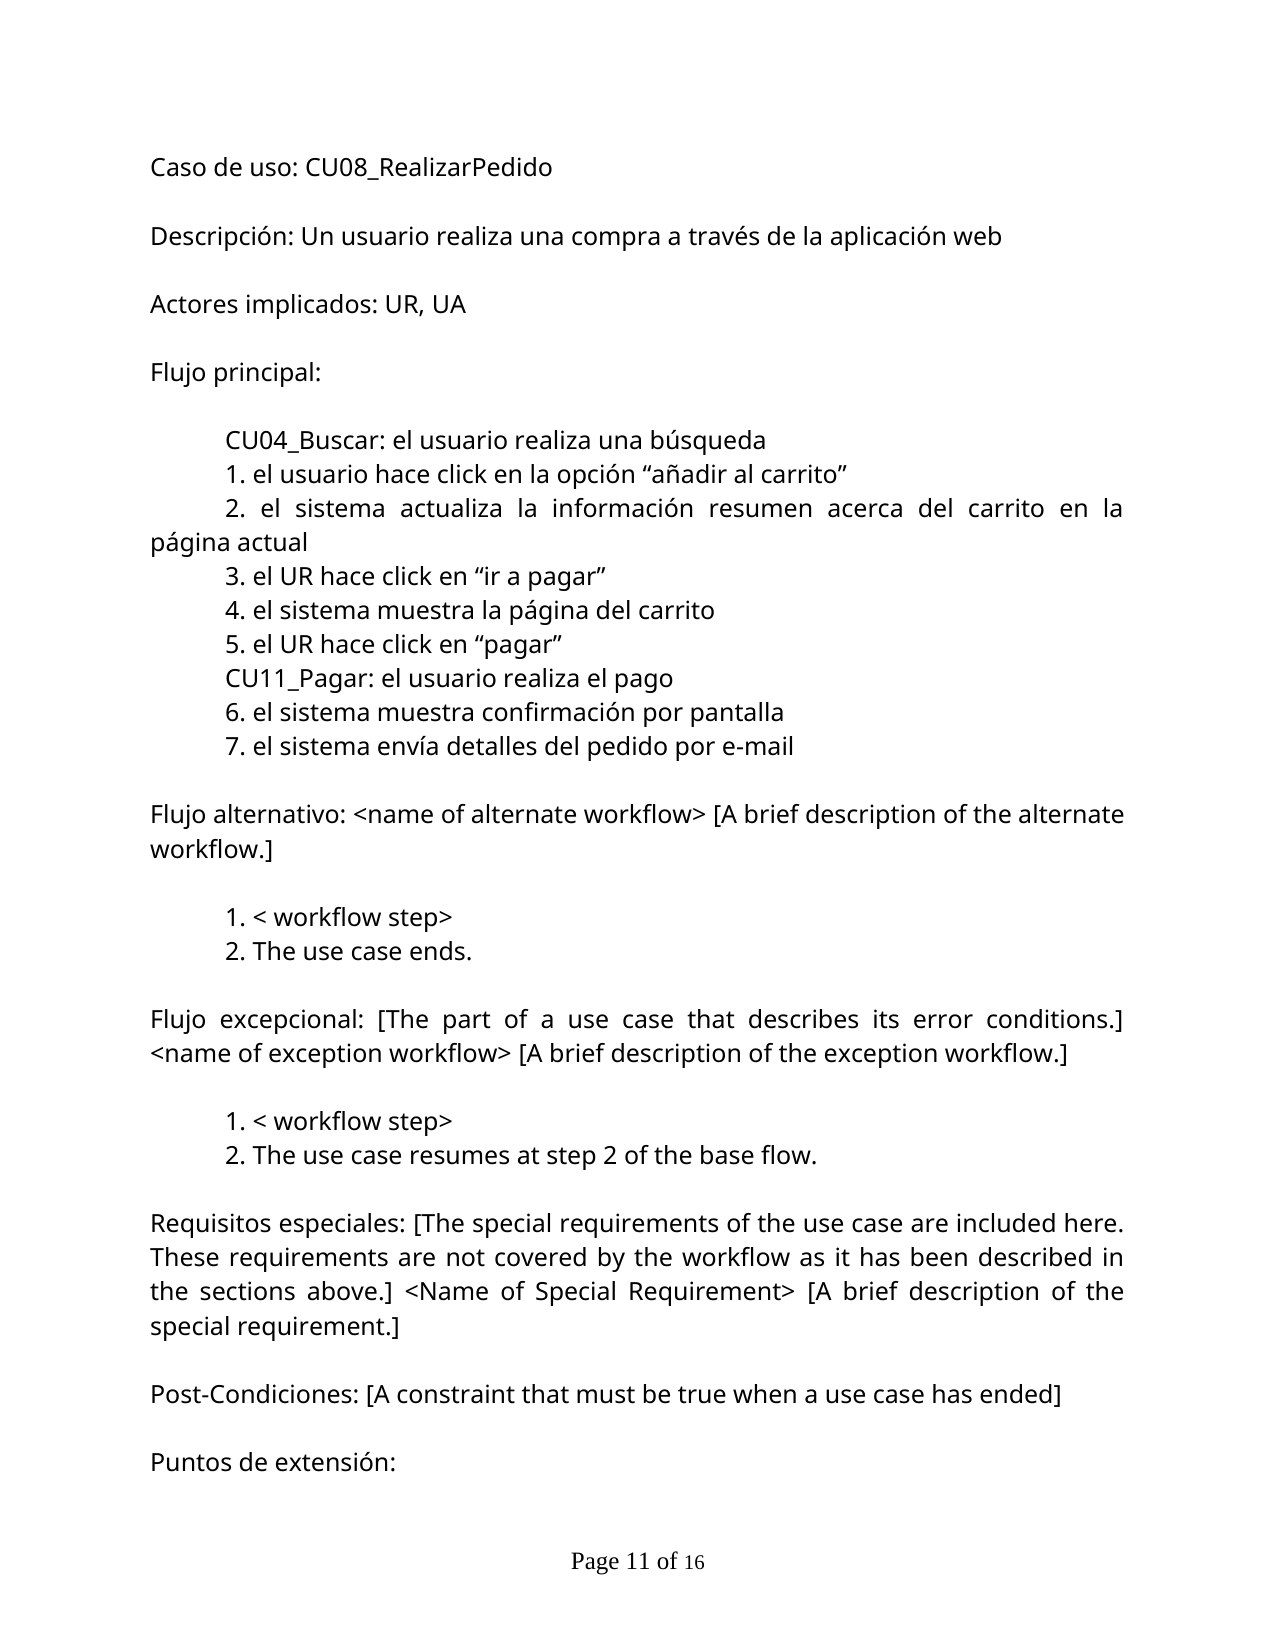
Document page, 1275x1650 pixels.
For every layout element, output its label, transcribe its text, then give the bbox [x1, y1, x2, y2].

text 2. el sistema actualiza la información resumen acerca del carrito en la página actual [150, 491, 1125, 559]
text Requisitos especiales: [The special requirements of the use case are included here. These requirements are not covered by the workflow as it has been described in the sections above.] <Name of Special Requirement> [A brief description of the special requirement.] [150, 1206, 1125, 1342]
text Caso de uso: CU08_RealizarPedido [150, 150, 1125, 184]
text Flujo principal: [150, 354, 1125, 388]
text Flujo excepcional: [The part of a use case that describes its error conditions.] <name of exception workflow> [A brief description of the exception workflow.] [150, 1002, 1125, 1070]
text CU11_Pagar: el usuario realiza el pago [150, 661, 1125, 695]
text 2. The use case ends. [150, 933, 1125, 967]
text 1. < workflow step> [150, 1104, 1125, 1138]
text 1. el usuario hace click en la opción “añadir al carrito” [150, 457, 1125, 491]
text Puntos de extensión: [150, 1444, 1125, 1478]
text 6. el sistema muestra confirmación por pantalla [150, 695, 1125, 729]
text 3. el UR hace click en “ir a pagar” [150, 559, 1125, 593]
text 4. el sistema muestra la página del carrito [150, 593, 1125, 627]
text Descripción: Un usuario realiza una compra a través de la aplicación web [150, 218, 1125, 252]
text CU04_Buscar: el usuario realiza una búsqueda [150, 422, 1125, 457]
text Flujo alternativo: <name of alternate workflow> [A brief description of the alternate workflow.] [150, 797, 1125, 865]
text 7. el sistema envía detalles del pedido por e-mail [150, 729, 1125, 763]
text Post-Condiciones: [A constraint that must be true when a use case has ended] [150, 1376, 1125, 1410]
text Actores implicados: UR, UA [150, 286, 1125, 320]
text 5. el UR hace click en “pagar” [150, 627, 1125, 661]
text 1. < workflow step> [150, 899, 1125, 933]
text 2. The use case resumes at step 2 of the base flow. [150, 1138, 1125, 1172]
